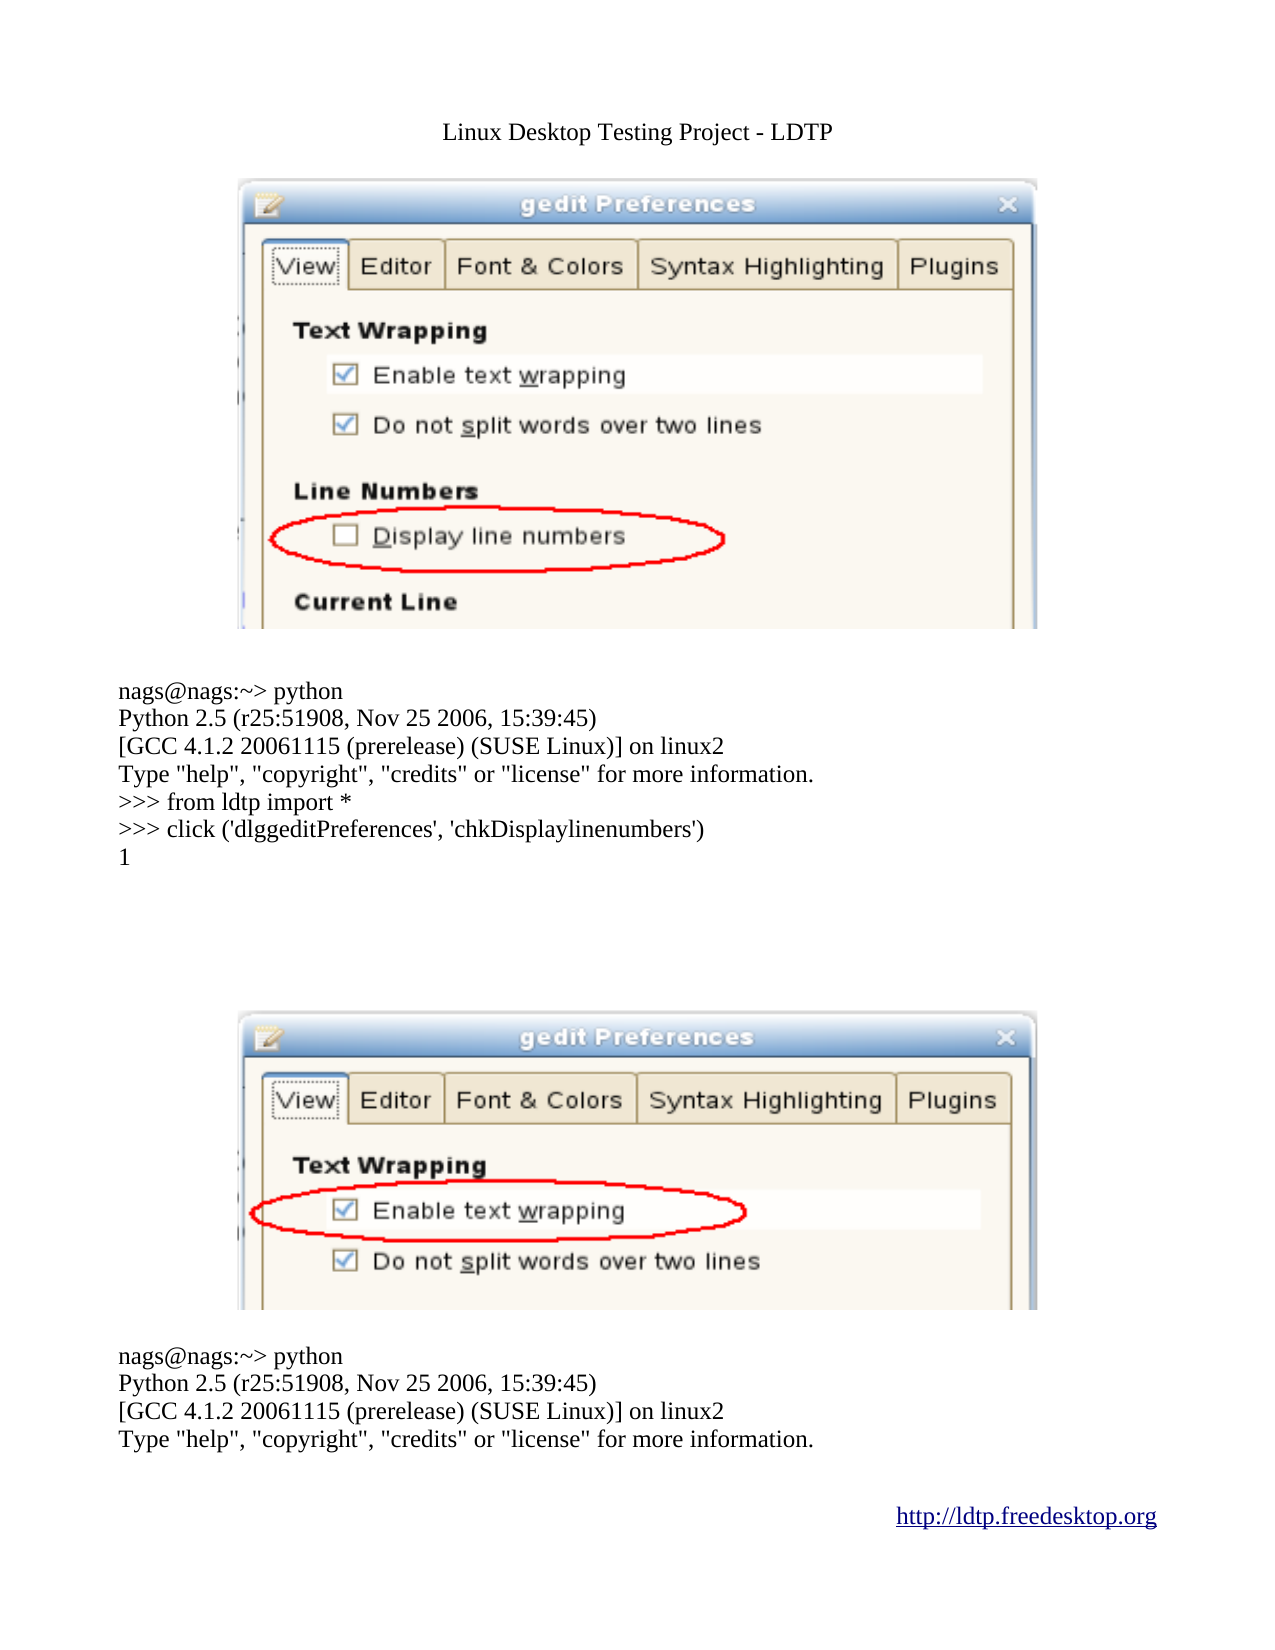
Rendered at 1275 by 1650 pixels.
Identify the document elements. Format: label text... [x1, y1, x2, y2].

text 1 [118, 843, 1157, 871]
text Python 2.5 (r25:51908, Nov 25 2006, 15:39:45) [118, 1369, 1157, 1397]
text nags@nags:~> python [118, 1342, 1157, 1369]
text Python 2.5 (r25:51908, Nov 25 2006, 15:39:45) [118, 704, 1157, 732]
text nags@nags:~> python [118, 677, 1157, 704]
text [GCC 4.1.2 20061115 (prerelease) (SUSE Linux)] on linux2 [118, 732, 1157, 760]
text >>> from ldtp import * [118, 788, 1157, 815]
text >>> click ('dlggeditPreferences', 'chkDisplaylinenumbers') [118, 815, 1157, 843]
picture [237, 178, 1038, 629]
text [GCC 4.1.2 20061115 (prerelease) (SUSE Linux)] on linux2 [118, 1397, 1157, 1425]
text Type "help", "copyright", "credits" or "license" for more information. [118, 1425, 1157, 1453]
text Type "help", "copyright", "credits" or "license" for more information. [118, 760, 1157, 788]
picture [237, 1009, 1038, 1310]
